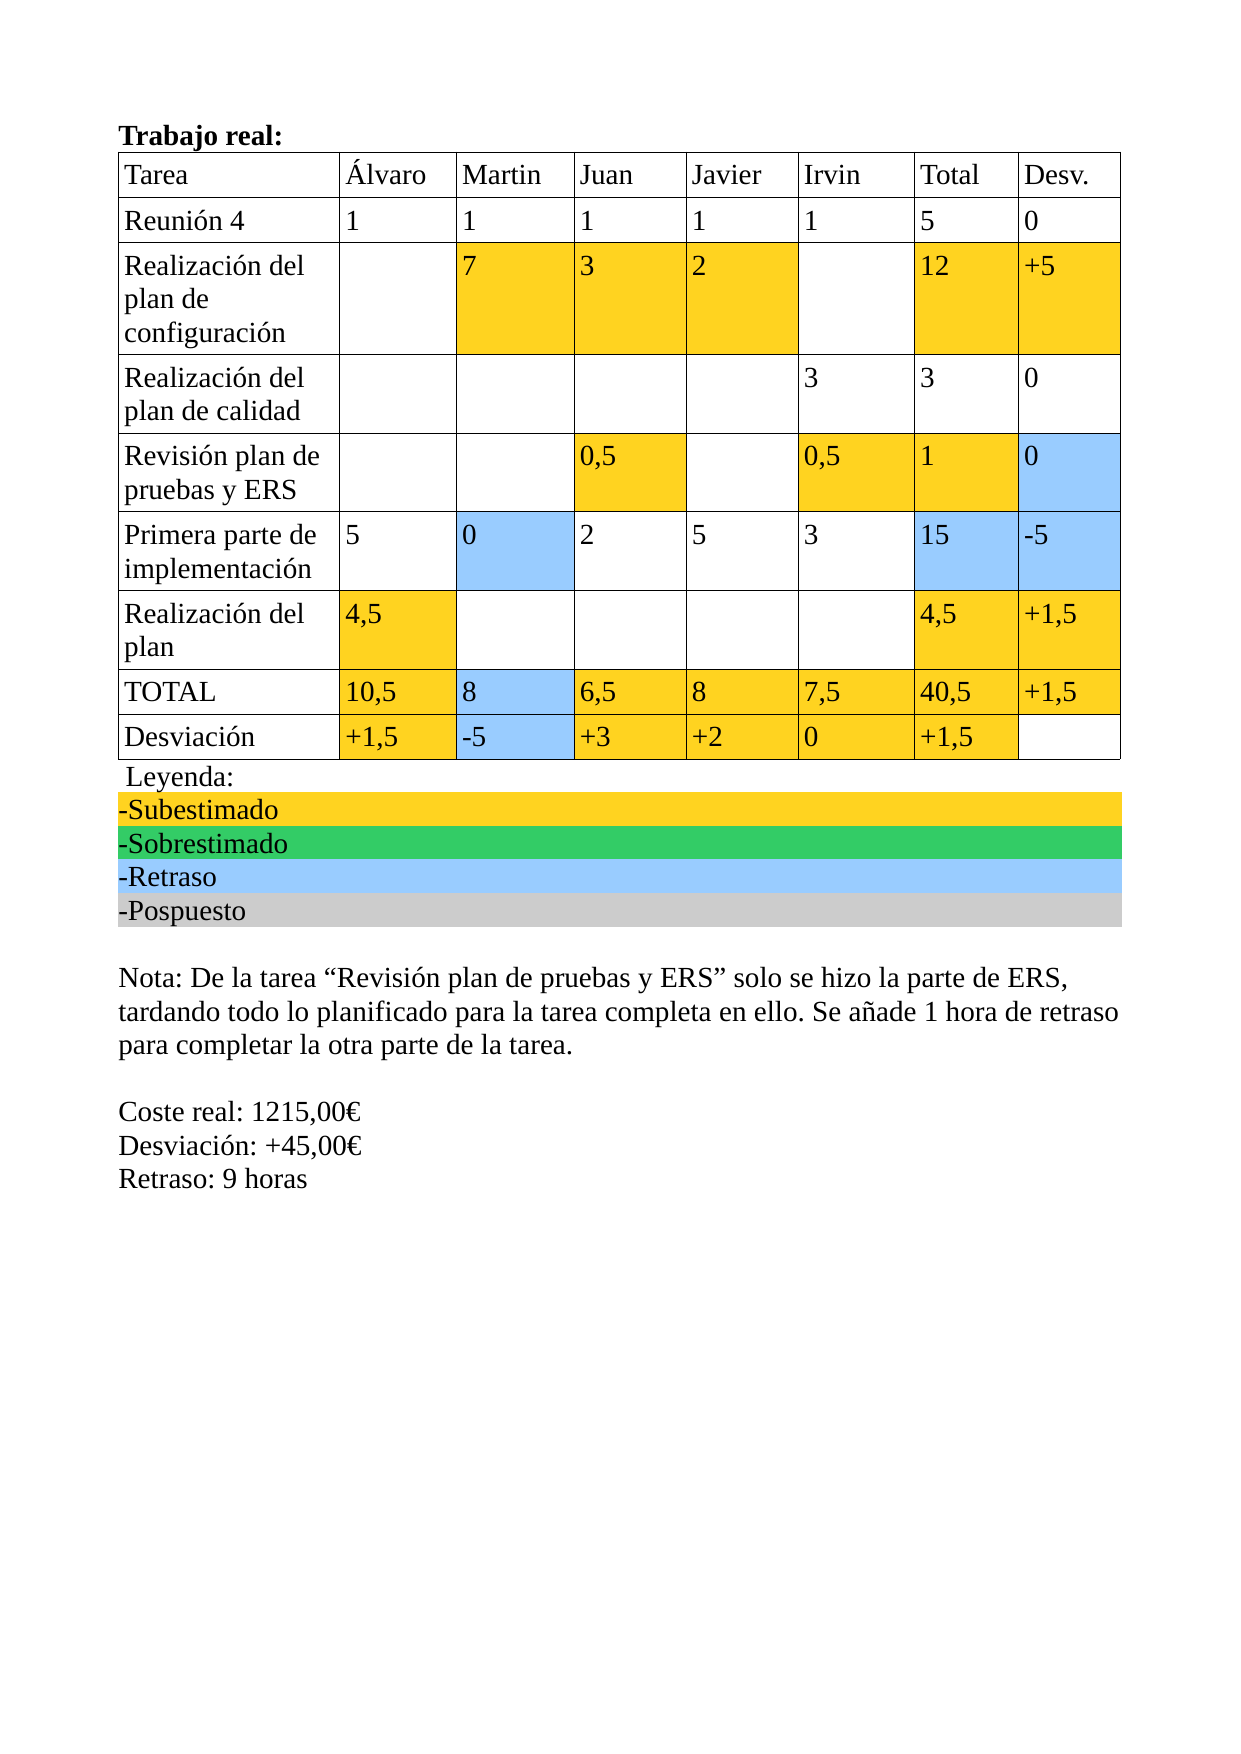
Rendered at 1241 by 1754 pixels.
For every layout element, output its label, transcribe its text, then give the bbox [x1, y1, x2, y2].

table_cell 40,5 [915, 670, 1018, 714]
table_cell +1,5 [340, 715, 456, 759]
table_cell [457, 355, 574, 433]
table_cell 1 [457, 198, 574, 242]
table_header Martin [457, 153, 574, 197]
table_cell -5 [1019, 512, 1120, 590]
table_cell +5 [1019, 243, 1120, 354]
table_cell 0,5 [799, 434, 914, 511]
text Coste real: 1215,00€ [118, 1094, 1122, 1128]
table_cell 1 [340, 198, 456, 242]
text Retraso: 9 horas [118, 1161, 1122, 1195]
table_cell 3 [799, 355, 914, 433]
text -Retraso [118, 859, 1122, 893]
table_cell 4,5 [340, 591, 456, 669]
table_cell Primera parte de implementación [119, 512, 339, 590]
table_cell 2 [687, 243, 798, 354]
text -Subestimado [118, 792, 1122, 826]
table_cell [340, 243, 456, 354]
table_cell Realización del plan de configuración [119, 243, 339, 354]
table_cell 0,5 [575, 434, 686, 511]
table_cell [687, 355, 798, 433]
table_cell 1 [575, 198, 686, 242]
text -Pospuesto [118, 893, 1122, 927]
table_cell [575, 355, 686, 433]
table_cell Reunión 4 [119, 198, 339, 242]
table_cell Revisión plan de pruebas y ERS [119, 434, 339, 511]
table_cell 8 [457, 670, 574, 714]
table_cell 3 [575, 243, 686, 354]
table_cell +3 [575, 715, 686, 759]
table_cell [340, 434, 456, 511]
table_cell [575, 591, 686, 669]
table_cell 12 [915, 243, 1018, 354]
table_cell 1 [915, 434, 1018, 511]
table_cell 0 [1019, 434, 1120, 511]
table_cell 5 [687, 512, 798, 590]
table_cell [340, 355, 456, 433]
table_cell +1,5 [1019, 670, 1120, 714]
table_cell 3 [915, 355, 1018, 433]
table_cell 6,5 [575, 670, 686, 714]
table_cell [687, 591, 798, 669]
text Desviación: +45,00€ [118, 1128, 1122, 1161]
table_cell [799, 591, 914, 669]
table_cell 0 [457, 512, 574, 590]
table_header Desv. [1019, 153, 1120, 197]
table_cell 3 [799, 512, 914, 590]
table_header Tarea [119, 153, 339, 197]
table_cell +2 [687, 715, 798, 759]
table_cell Realización del plan de calidad [119, 355, 339, 433]
table_header Javier [687, 153, 798, 197]
table_cell 7,5 [799, 670, 914, 714]
table_cell 7 [457, 243, 574, 354]
table_cell Realización del plan [119, 591, 339, 669]
text Leyenda: [118, 759, 1122, 792]
table_cell 2 [575, 512, 686, 590]
table_header Total [915, 153, 1018, 197]
table_cell 15 [915, 512, 1018, 590]
table_cell 0 [1019, 198, 1120, 242]
table_cell 8 [687, 670, 798, 714]
text -Sobrestimado [118, 826, 1122, 859]
table_cell Desviación [119, 715, 339, 759]
table_cell TOTAL [119, 670, 339, 714]
table_cell 0 [799, 715, 914, 759]
table_cell 0 [1019, 355, 1120, 433]
table_cell 1 [687, 198, 798, 242]
table_cell [1019, 715, 1120, 759]
table_cell 5 [340, 512, 456, 590]
table_cell +1,5 [1019, 591, 1120, 669]
text Trabajo real: [118, 118, 1122, 152]
table_header Juan [575, 153, 686, 197]
table_cell [457, 434, 574, 511]
table_cell [457, 591, 574, 669]
text Nota: De la tarea “Revisión plan de pruebas y ERS” solo se hizo la parte de ERS, tardando todo lo planificado para la tarea completa en ello. Se añade 1 hora de retraso para completar la otra parte de la tarea. [118, 960, 1122, 1061]
table_cell 5 [915, 198, 1018, 242]
table_cell +1,5 [915, 715, 1018, 759]
table_header Álvaro [340, 153, 456, 197]
table_cell [799, 243, 914, 354]
table_cell 10,5 [340, 670, 456, 714]
table_cell 4,5 [915, 591, 1018, 669]
table_cell -5 [457, 715, 574, 759]
table_header Irvin [799, 153, 914, 197]
table_cell 1 [799, 198, 914, 242]
table_cell [687, 434, 798, 511]
